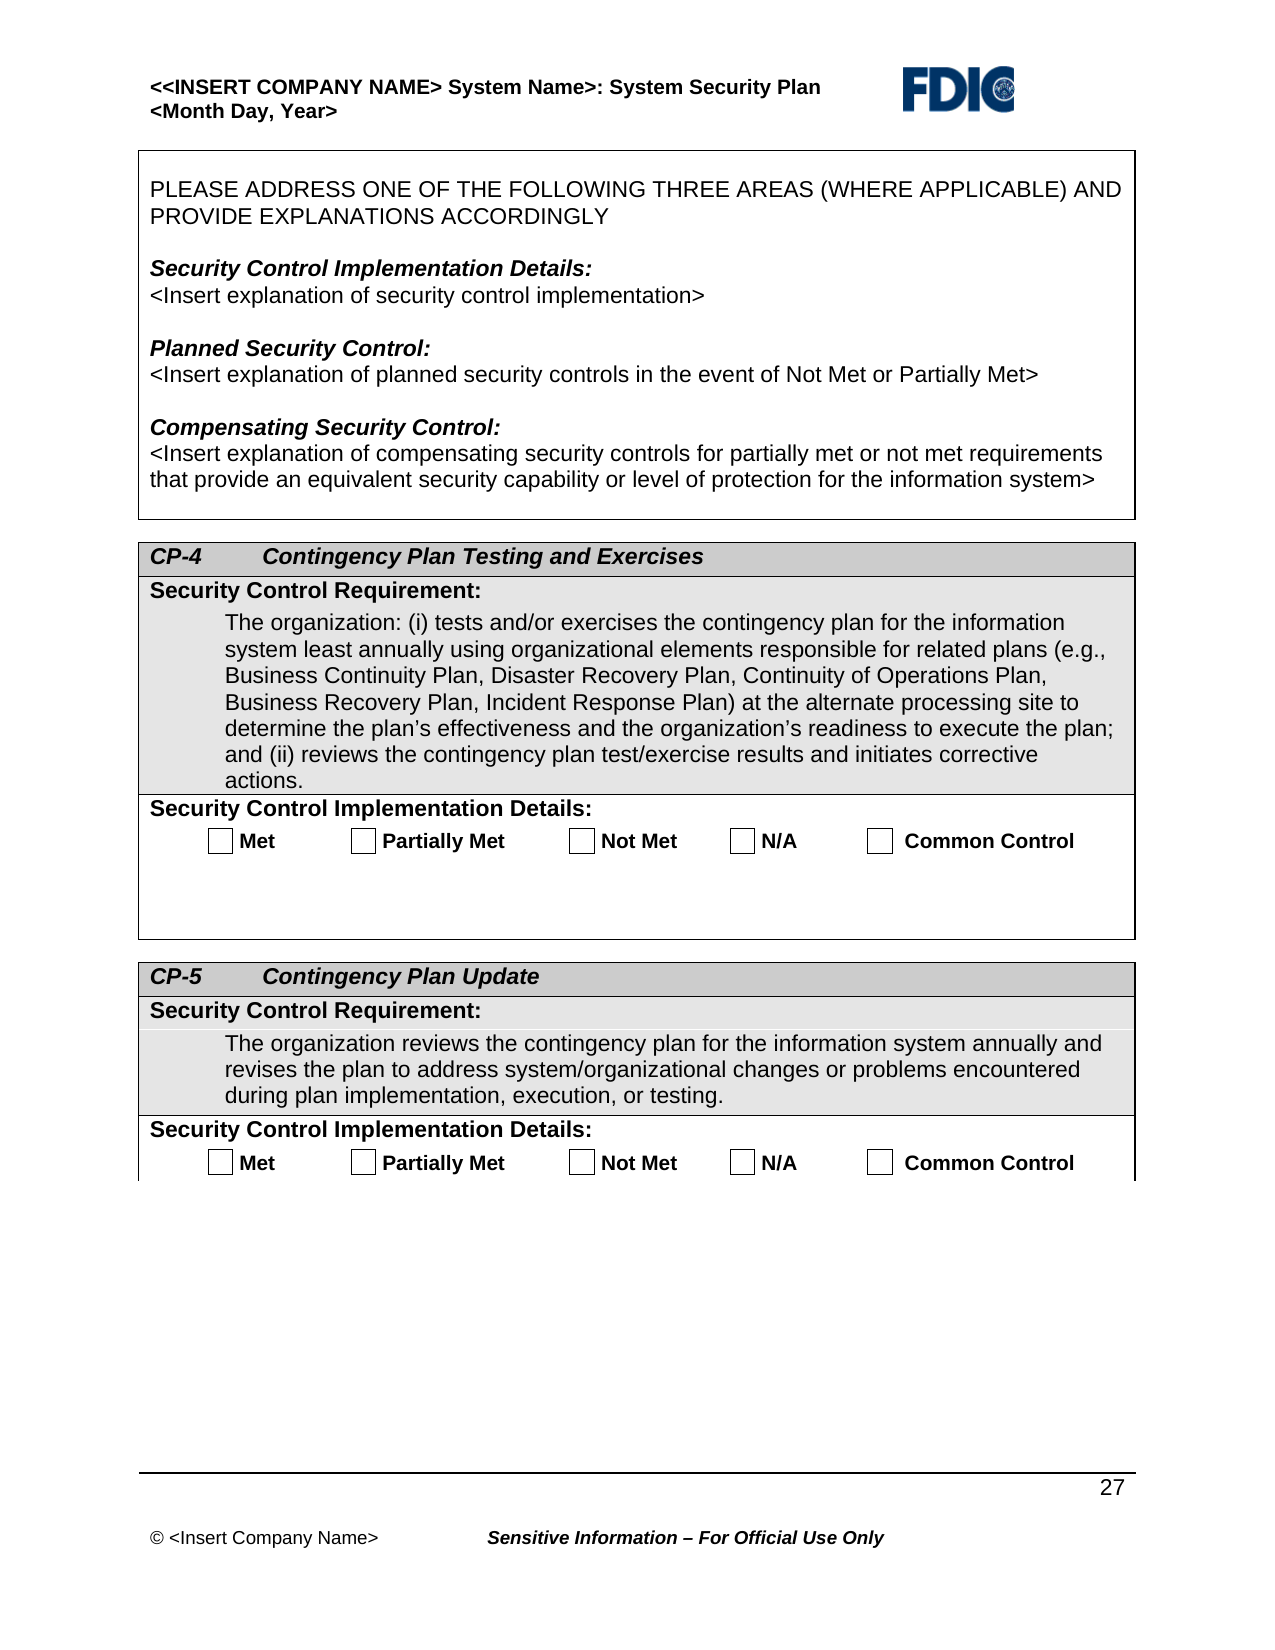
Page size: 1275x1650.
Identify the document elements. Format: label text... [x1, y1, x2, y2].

table_cell CP-4 Contingency Plan Testing and Exercises [139, 543, 1134, 576]
picture [899, 60, 1021, 120]
table_cell Security Control Requirement: [139, 997, 1134, 1029]
table_cell Security Control Implementation Details: Met Partially Met Not Met N/A Common Control [139, 1116, 1134, 1181]
table_cell The organization: (i) tests and/or exercises the contingency plan for the information system least annually using organizational elements responsible for related plans (e.g., Business Continuity Plan, Disaster Recovery Plan, Continuity of Operations Plan, Business Recovery Plan, Incident Response Plan) at the alternate processing site to determine the plan’s effectiveness and the organization’s readiness to execute the plan; and (ii) reviews the contingency plan test/exercise results and initiates corrective actions. [139, 609, 1134, 794]
table_cell PLEASE ADDRESS ONE OF THE FOLLOWING THREE AREAS (WHERE APPLICABLE) AND PROVIDE EXPLANATIONS ACCORDINGLY Security Control Implementation Details: <Insert explanation of security control implementation> Planned Security Control: <Insert explanation of planned security controls in the event of Not Met or Partially Met> Compensating Security Control: <Insert explanation of compensating security controls for partially met or not met requirements that provide an equivalent security capability or level of protection for the information system> [139, 151, 1134, 519]
table_cell [139, 860, 1134, 939]
table_cell [138, 520, 1135, 542]
table_cell Security Control Requirement: [139, 577, 1134, 609]
table_cell The organization reviews the contingency plan for the information system annually and revises the plan to address system/organizational changes or problems encountered during plan implementation, execution, or testing. [139, 1030, 1134, 1115]
table_cell CP-5 Contingency Plan Update [139, 963, 1134, 996]
table_cell Security Control Implementation Details: Met Partially Met Not Met N/A Common Control [139, 795, 1134, 860]
table_cell [138, 940, 1135, 962]
